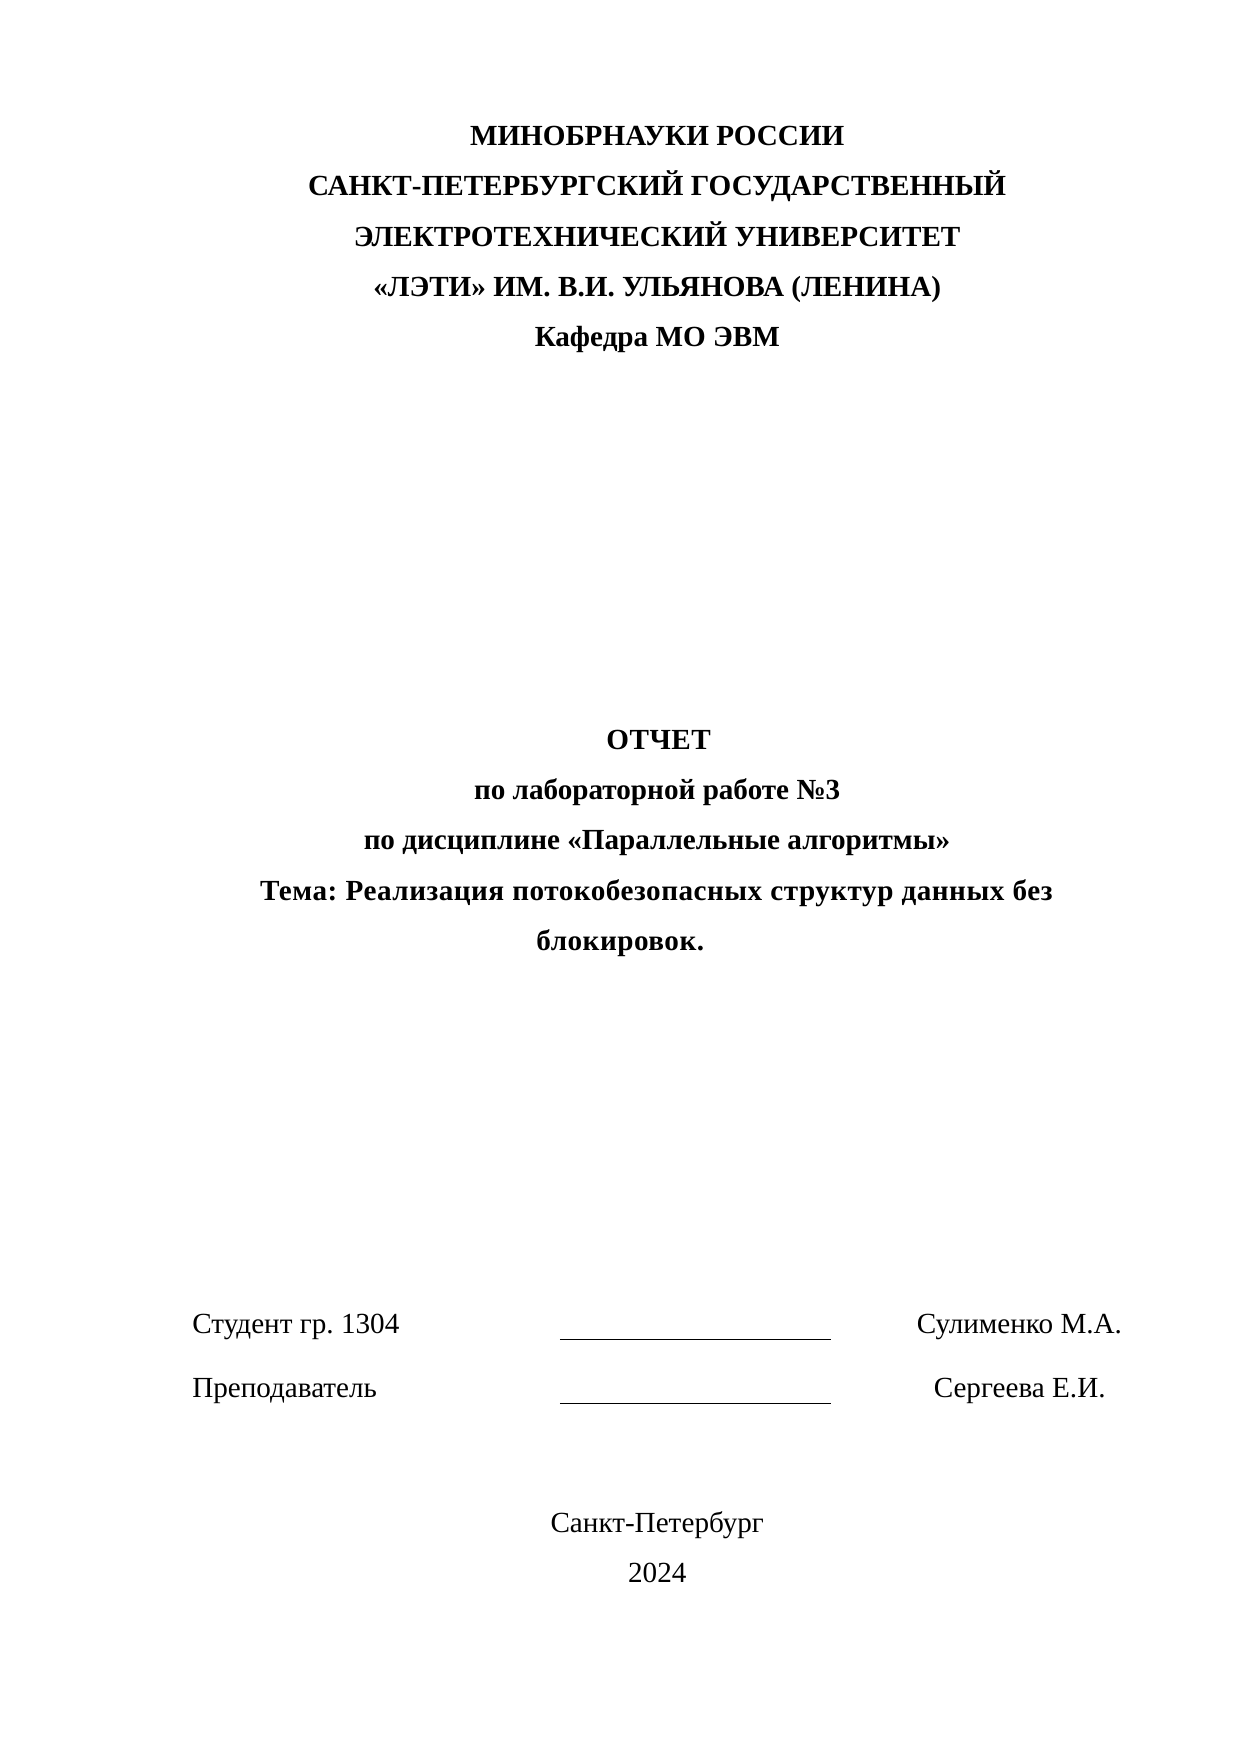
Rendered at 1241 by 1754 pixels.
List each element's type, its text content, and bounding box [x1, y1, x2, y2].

table_header Студент гр. 1304 [107, 1275, 560, 1339]
text Тема: Реализация потокобезопасных структур данных без блокировок. [118, 873, 1122, 957]
text «ЛЭТИ» им. В.И. Ульянова (Ленина) [118, 269, 1122, 303]
text Санкт-Петербургский государственный [118, 168, 1122, 202]
text Санкт-Петербург [118, 1505, 1122, 1538]
text по дисциплине «Параллельные алгоритмы» [118, 822, 1122, 856]
table_cell Сергеева Е.И. [831, 1339, 1133, 1403]
text электротехнический университет [118, 219, 1122, 252]
text по лабораторной работе №3 [118, 772, 1122, 806]
text МИНОБРНАУКИ РОССИИ [118, 118, 1122, 152]
table_header Сулименко М.А. [831, 1275, 1133, 1339]
table_cell [560, 1340, 831, 1403]
table_cell Преподаватель [107, 1339, 560, 1403]
text отчет [118, 722, 1122, 755]
text Кафедра МО ЭВМ [118, 319, 1122, 353]
table_header [560, 1275, 831, 1339]
text 2024 [118, 1555, 1122, 1589]
